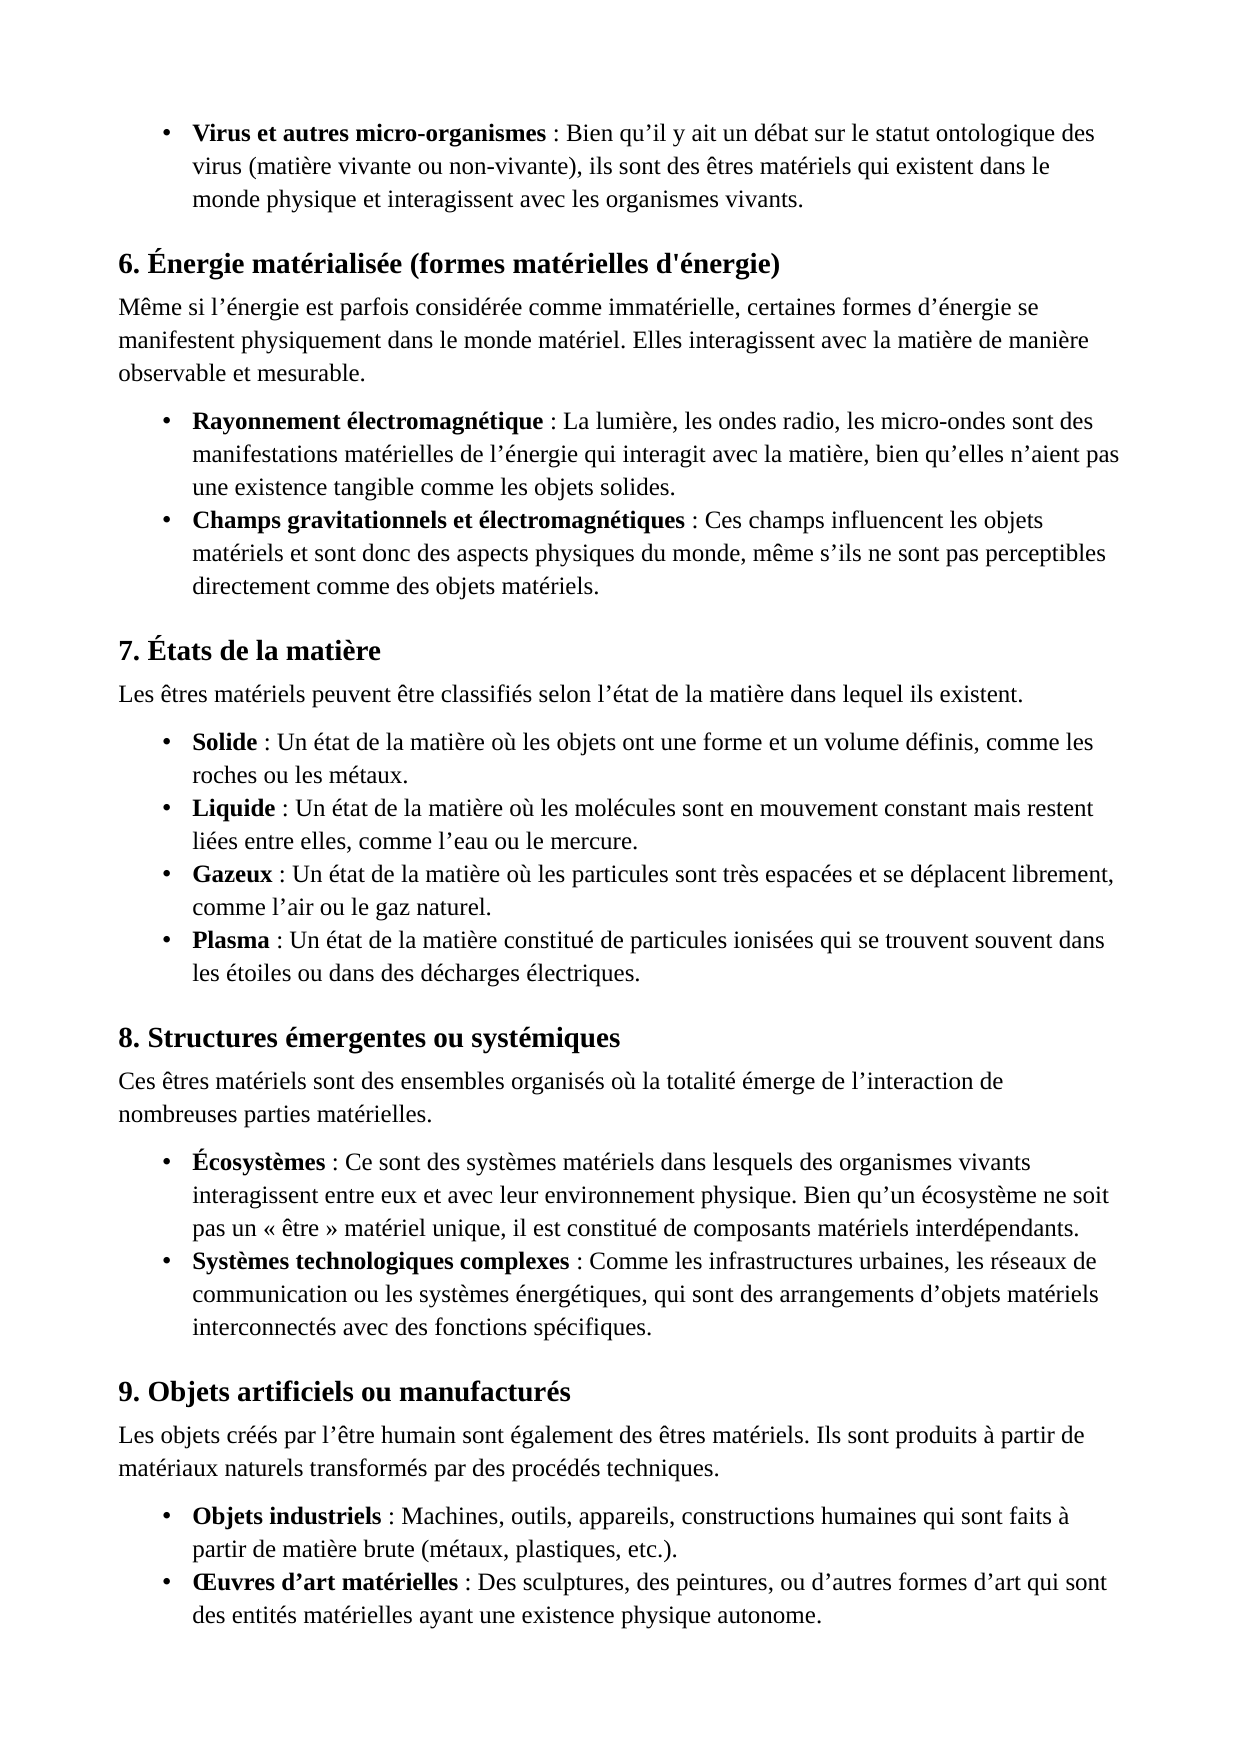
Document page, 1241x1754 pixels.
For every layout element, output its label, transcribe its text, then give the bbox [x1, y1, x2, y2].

subtitle 6. Énergie matérialisée (formes matérielles d'énergie) [118, 246, 1122, 280]
subtitle 7. États de la matière [118, 633, 1122, 667]
list Écosystèmes : Ce sont des systèmes matériels dans lesquels des organismes vivants interagissent entre eux et avec leur environnement physique. Bien qu’un écosystème ne soit pas un « être » matériel unique, il est constitué de composants matériels interdépendants. [162, 1147, 1122, 1242]
subtitle 8. Structures émergentes ou systémiques [118, 1020, 1122, 1054]
list Systèmes technologiques complexes : Comme les infrastructures urbaines, les réseaux de communication ou les systèmes énergétiques, qui sont des arrangements d’objets matériels interconnectés avec des fonctions spécifiques. [162, 1246, 1122, 1341]
text Ces êtres matériels sont des ensembles organisés où la totalité émerge de l’interaction de nombreuses parties matérielles. [118, 1066, 1122, 1128]
subtitle 9. Objets artificiels ou manufacturés [118, 1374, 1122, 1408]
list Gazeux : Un état de la matière où les particules sont très espacées et se déplacent librement, comme l’air ou le gaz naturel. [162, 859, 1122, 921]
text Les êtres matériels peuvent être classifiés selon l’état de la matière dans lequel ils existent. [118, 679, 1122, 708]
list Champs gravitationnels et électromagnétiques : Ces champs influencent les objets matériels et sont donc des aspects physiques du monde, même s’ils ne sont pas perceptibles directement comme des objets matériels. [162, 505, 1122, 600]
list Liquide : Un état de la matière où les molécules sont en mouvement constant mais restent liées entre elles, comme l’eau ou le mercure. [162, 793, 1122, 855]
text Même si l’énergie est parfois considérée comme immatérielle, certaines formes d’énergie se manifestent physiquement dans le monde matériel. Elles interagissent avec la matière de manière observable et mesurable. [118, 292, 1122, 387]
list Rayonnement électromagnétique : La lumière, les ondes radio, les micro-ondes sont des manifestations matérielles de l’énergie qui interagit avec la matière, bien qu’elles n’aient pas une existence tangible comme les objets solides. [162, 406, 1122, 501]
list Plasma : Un état de la matière constitué de particules ionisées qui se trouvent souvent dans les étoiles ou dans des décharges électriques. [162, 925, 1122, 987]
text Les objets créés par l’être humain sont également des êtres matériels. Ils sont produits à partir de matériaux naturels transformés par des procédés techniques. [118, 1420, 1122, 1482]
list Solide : Un état de la matière où les objets ont une forme et un volume définis, comme les roches ou les métaux. [162, 727, 1122, 789]
list Œuvres d’art matérielles : Des sculptures, des peintures, ou d’autres formes d’art qui sont des entités matérielles ayant une existence physique autonome. [162, 1567, 1122, 1629]
list Virus et autres micro-organismes : Bien qu’il y ait un débat sur le statut ontologique des virus (matière vivante ou non-vivante), ils sont des êtres matériels qui existent dans le monde physique et interagissent avec les organismes vivants. [162, 118, 1122, 213]
list Objets industriels : Machines, outils, appareils, constructions humaines qui sont faits à partir de matière brute (métaux, plastiques, etc.). [162, 1501, 1122, 1563]
